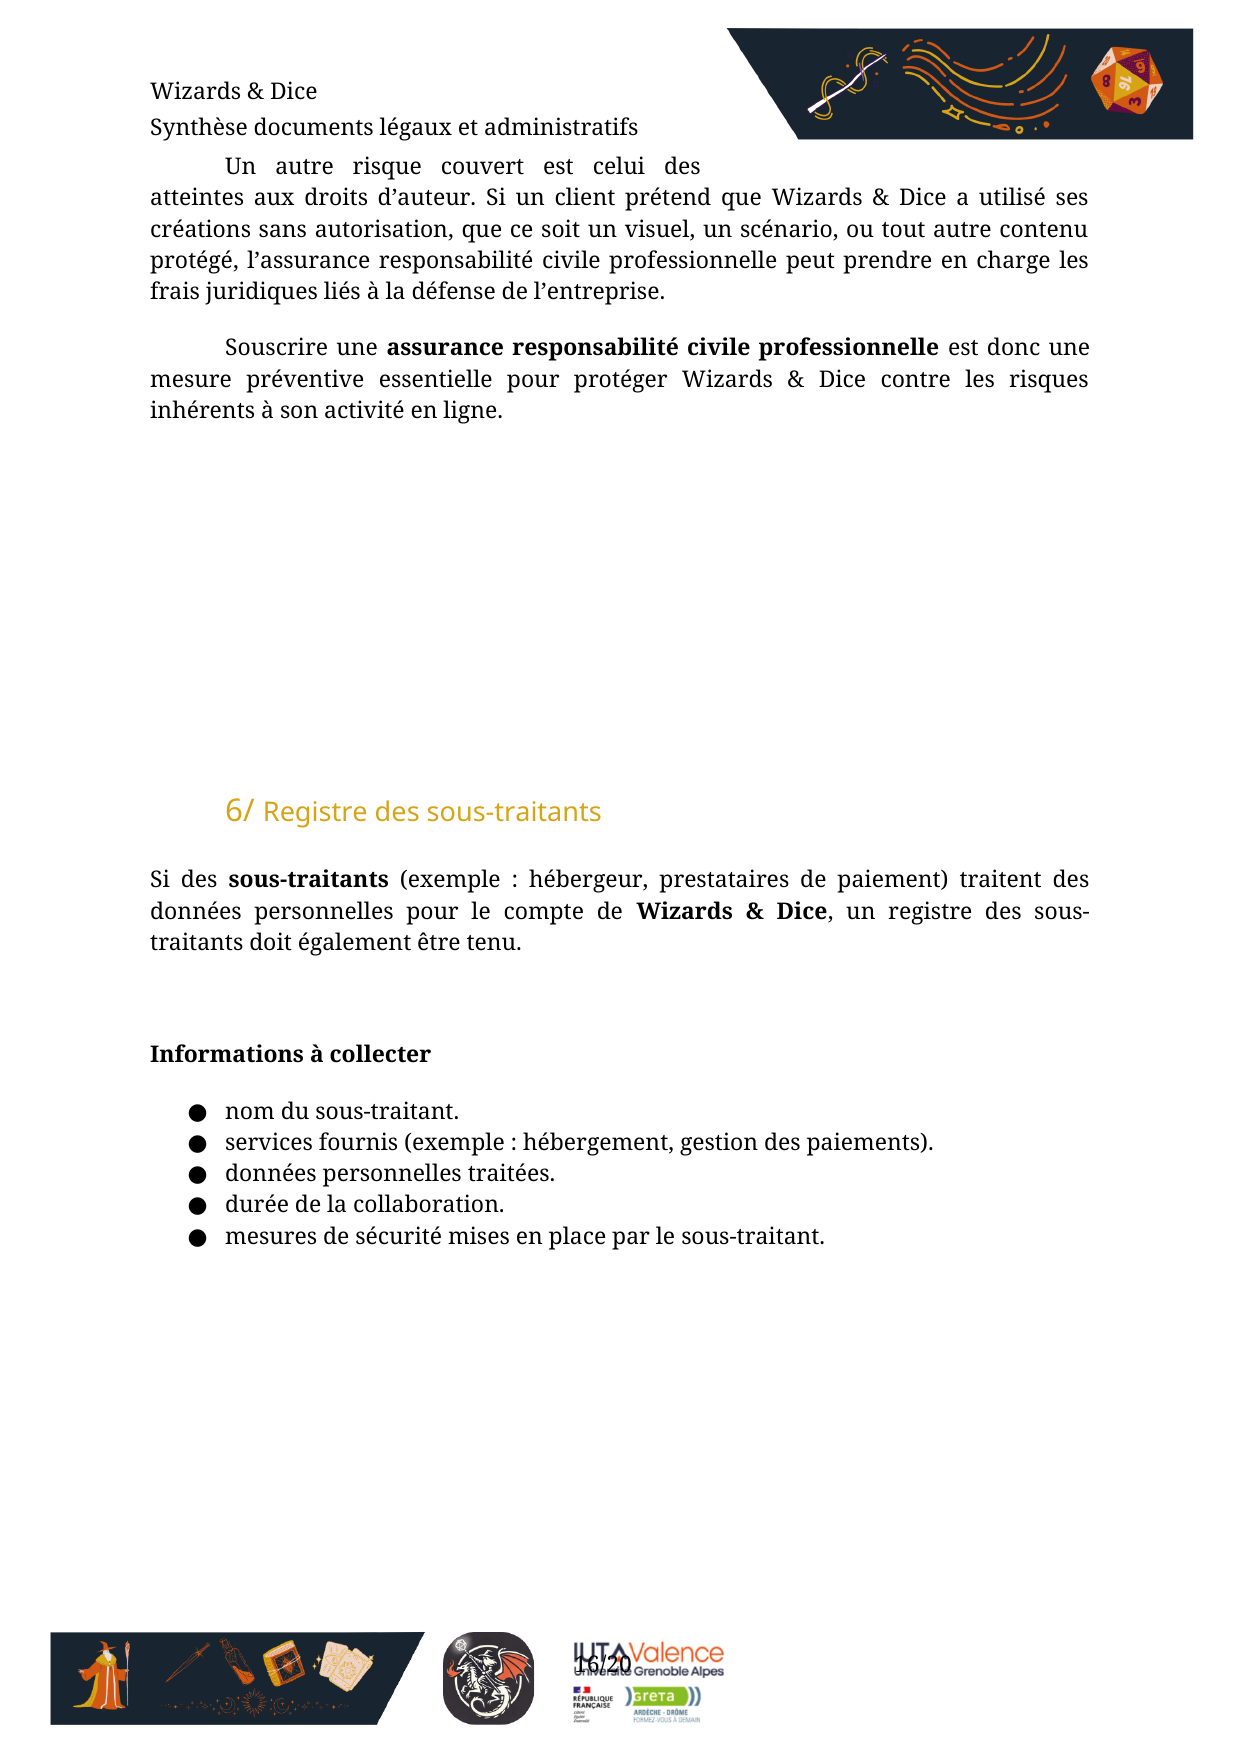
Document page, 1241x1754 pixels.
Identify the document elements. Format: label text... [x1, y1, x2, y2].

picture [720, 18, 1208, 153]
subtitle 6/ Registre des sous-traitants [150, 787, 1090, 830]
list nom du sous-traitant. [187, 1095, 1090, 1126]
text Si des sous-traitants (exemple : hébergeur, prestataires de paiement) traitent des données personnelles pour le compte de Wizards & Dice, un registre des sous-traitants doit également être tenu. [150, 863, 1090, 957]
text Un autre risque couvert est celui des atteintes aux droits d’auteur. Si un client prétend que Wizards & Dice a utilisé ses créations sans autorisation, que ce soit un visuel, un scénario, ou tout autre contenu protégé, l’assurance responsabilité civile professionnelle peut prendre en charge les frais juridiques liés à la défense de l’entreprise. [150, 150, 1090, 306]
list durée de la collaboration. [187, 1188, 1090, 1220]
list données personnelles traitées. [187, 1157, 1090, 1188]
list services fournis (exemple : hébergement, gestion des paiements). [187, 1126, 1090, 1157]
text Souscrire une assurance responsabilité civile professionnelle est donc une mesure préventive essentielle pour protéger Wizards & Dice contre les risques inhérents à son activité en ligne. [150, 331, 1090, 425]
text Informations à collecter [150, 1038, 1090, 1070]
picture [42, 1621, 748, 1734]
list mesures de sécurité mises en place par le sous-traitant. [187, 1220, 1090, 1251]
